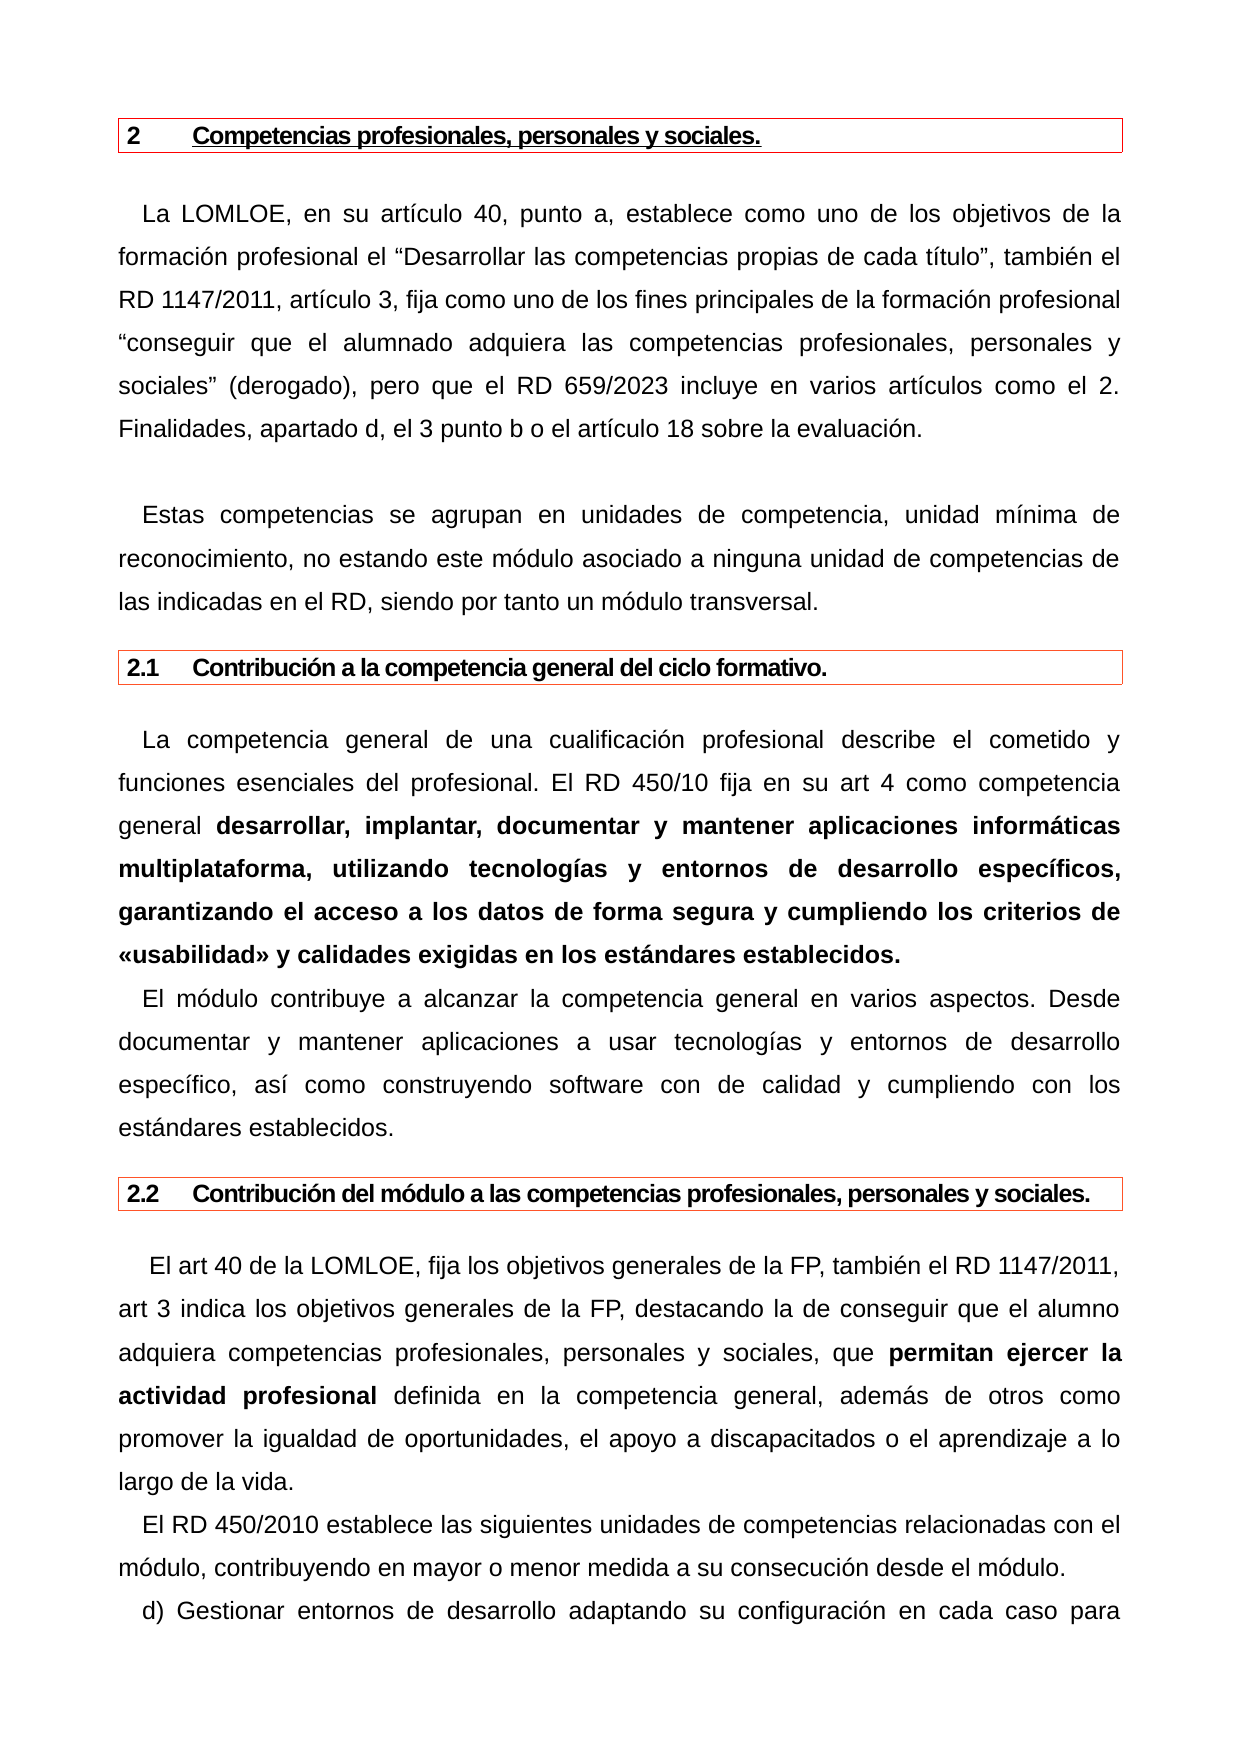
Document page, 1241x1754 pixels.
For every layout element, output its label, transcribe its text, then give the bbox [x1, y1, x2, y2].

text El art 40 de la LOMLOE, fija los objetivos generales de la FP, también el RD 1147/2011, art 3 indica los objetivos generales de la FP, destacando la de conseguir que el alumno adquiera competencias profesionales, personales y sociales, que permitan ejercer la actividad profesional definida en la competencia general, además de otros como promover la igualdad de oportunidades, el apoyo a discapacitados o el aprendizaje a lo largo de la vida. [118, 1251, 1122, 1496]
subtitle Contribución a la competencia general del ciclo formativo. [119, 651, 1122, 684]
text d) Gestionar entornos de desarrollo adaptando su configuración en cada caso para [118, 1596, 1122, 1625]
text La LOMLOE, en su artículo 40, punto a, establece como uno de los objetivos de la formación profesional el “Desarrollar las competencias propias de cada título”, también el RD 1147/2011, artículo 3, fija como uno de los fines principales de la formación profesional “conseguir que el alumnado adquiera las competencias profesionales, personales y sociales” (derogado), pero que el RD 659/2023 incluye en varios artículos como el 2. Finalidades, apartado d, el 3 punto b o el artículo 18 sobre la evaluación. [118, 198, 1122, 443]
text El módulo contribuye a alcanzar la competencia general en varios aspectos. Desde documentar y mantener aplicaciones a usar tecnologías y entornos de desarrollo específico, así como construyendo software con de calidad y cumpliendo con los estándares establecidos. [118, 984, 1122, 1142]
text La competencia general de una cualificación profesional describe el cometido y funciones esenciales del profesional. El RD 450/10 fija en su art 4 como competencia general desarrollar, implantar, documentar y mantener aplicaciones informáticas multiplataforma, utilizando tecnologías y entornos de desarrollo específicos, garantizando el acceso a los datos de forma segura y cumpliendo los criterios de «usabilidad» y calidades exigidas en los estándares establecidos. [118, 725, 1122, 969]
text Estas competencias se agrupan en unidades de competencia, unidad mínima de reconocimiento, no estando este módulo asociado a ninguna unidad de competencias de las indicadas en el RD, siendo por tanto un módulo transversal. [118, 500, 1122, 615]
text El RD 450/2010 establece las siguientes unidades de competencias relacionadas con el módulo, contribuyendo en mayor o menor medida a su consecución desde el módulo. [118, 1510, 1122, 1582]
subtitle Competencias profesionales, personales y sociales. [119, 119, 1122, 152]
subtitle Contribución del módulo a las competencias profesionales, personales y sociales. [119, 1178, 1122, 1210]
